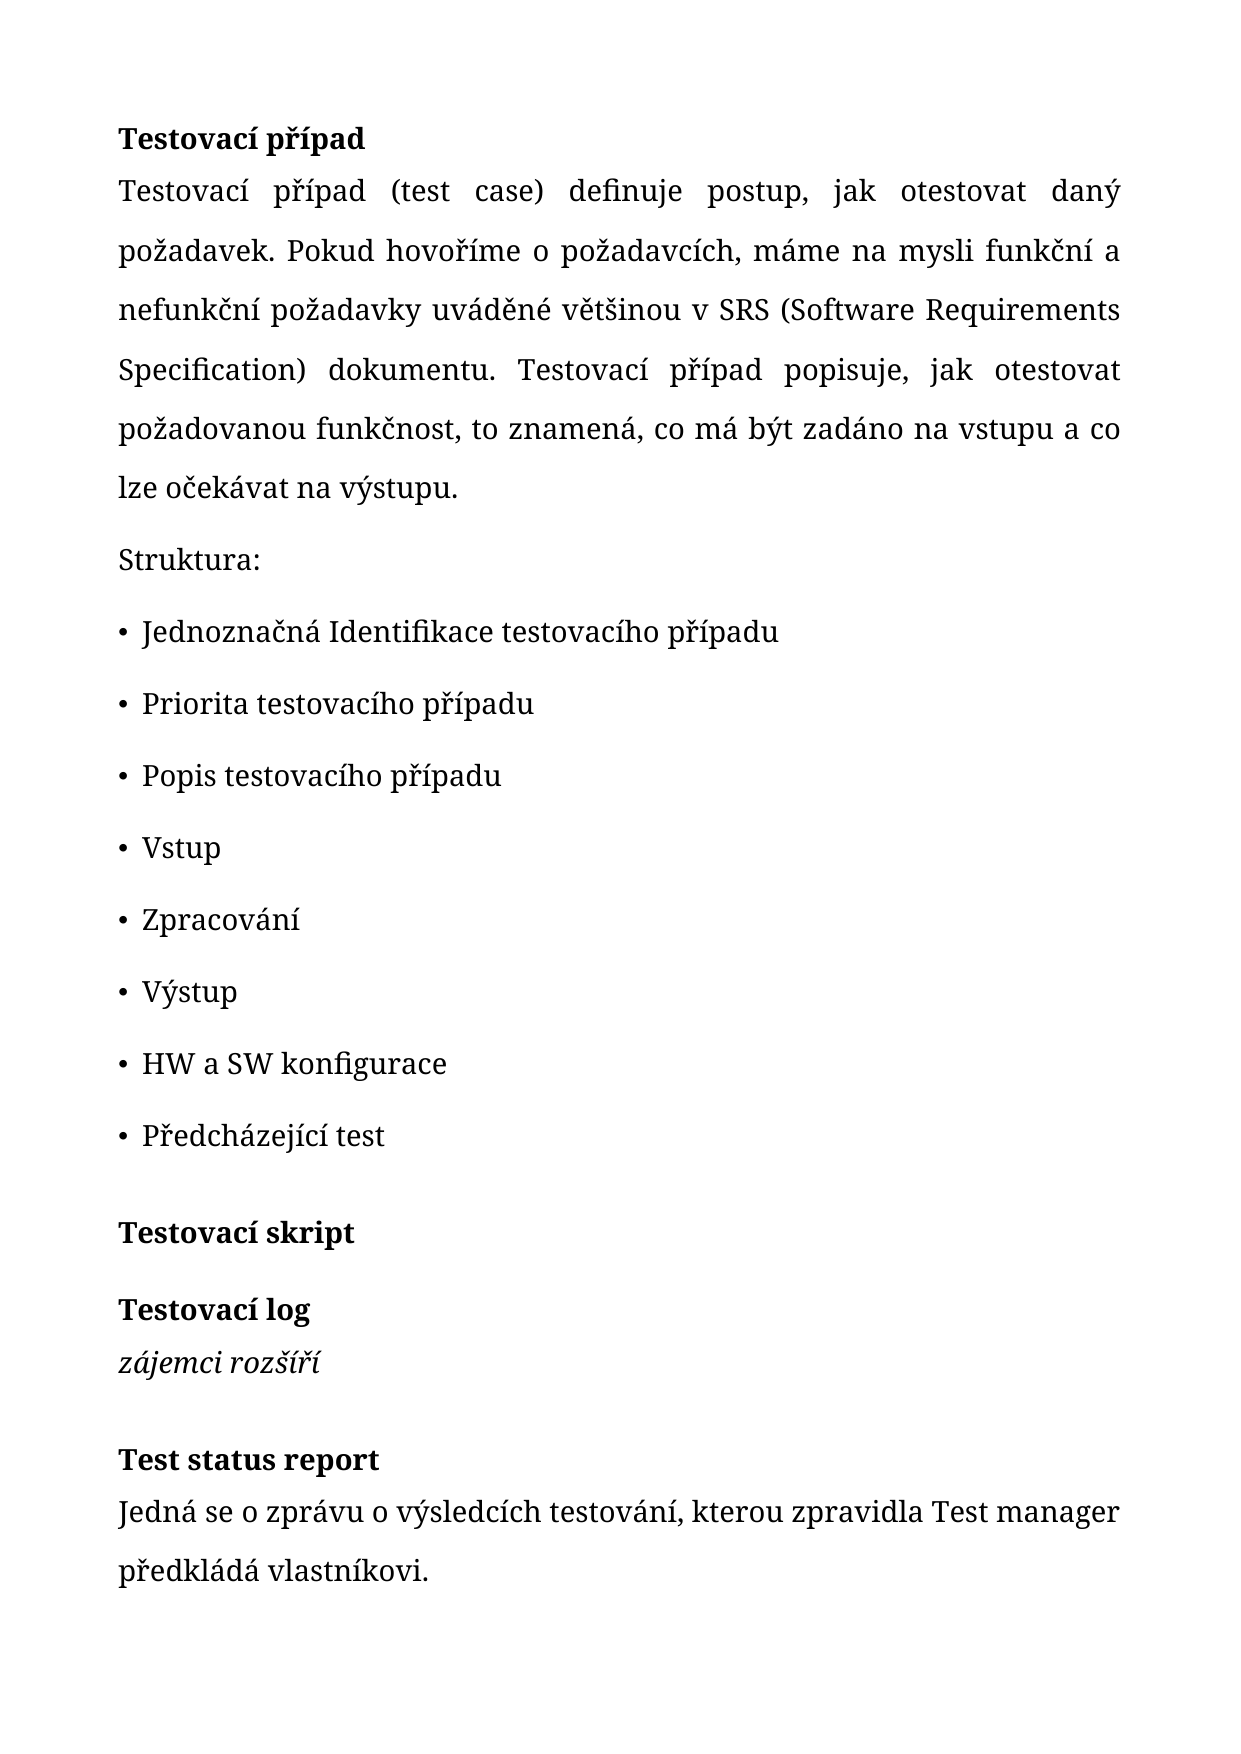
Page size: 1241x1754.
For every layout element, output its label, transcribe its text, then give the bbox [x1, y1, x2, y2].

list Výstup [118, 972, 1122, 1011]
list Popis testovacího případu [118, 756, 1122, 795]
subtitle Testovací případ [118, 118, 1122, 158]
list Vstup [118, 828, 1122, 867]
subtitle Testovací skript [118, 1212, 1122, 1252]
text zájemci rozšíří [118, 1342, 1122, 1382]
list Předcházející test [118, 1116, 1122, 1155]
text Jedná se o zprávu o výsledcích testování, kterou zpravidla Test manager předkládá vlastníkovi. [118, 1491, 1122, 1590]
text Struktura: [118, 540, 1122, 579]
list Priorita testovacího případu [118, 684, 1122, 723]
list Zpracování [118, 899, 1122, 939]
subtitle Test status report [118, 1439, 1122, 1478]
list HW a SW konfigurace [118, 1043, 1122, 1083]
list Jednoznačná Identifikace testovacího případu [118, 612, 1122, 651]
text Testovací případ (test case) definuje postup, jak otestovat daný požadavek. Pokud hovoříme o požadavcích, máme na mysli funkční a nefunkční požadavky uváděné většinou v SRS (Software Requirements Specification) dokumentu. Testovací případ popisuje, jak otestovat požadovanou funkčnost, to znamená, co má být zadáno na vstupu a co lze očekávat na výstupu. [118, 170, 1122, 507]
subtitle Testovací log [118, 1290, 1122, 1329]
